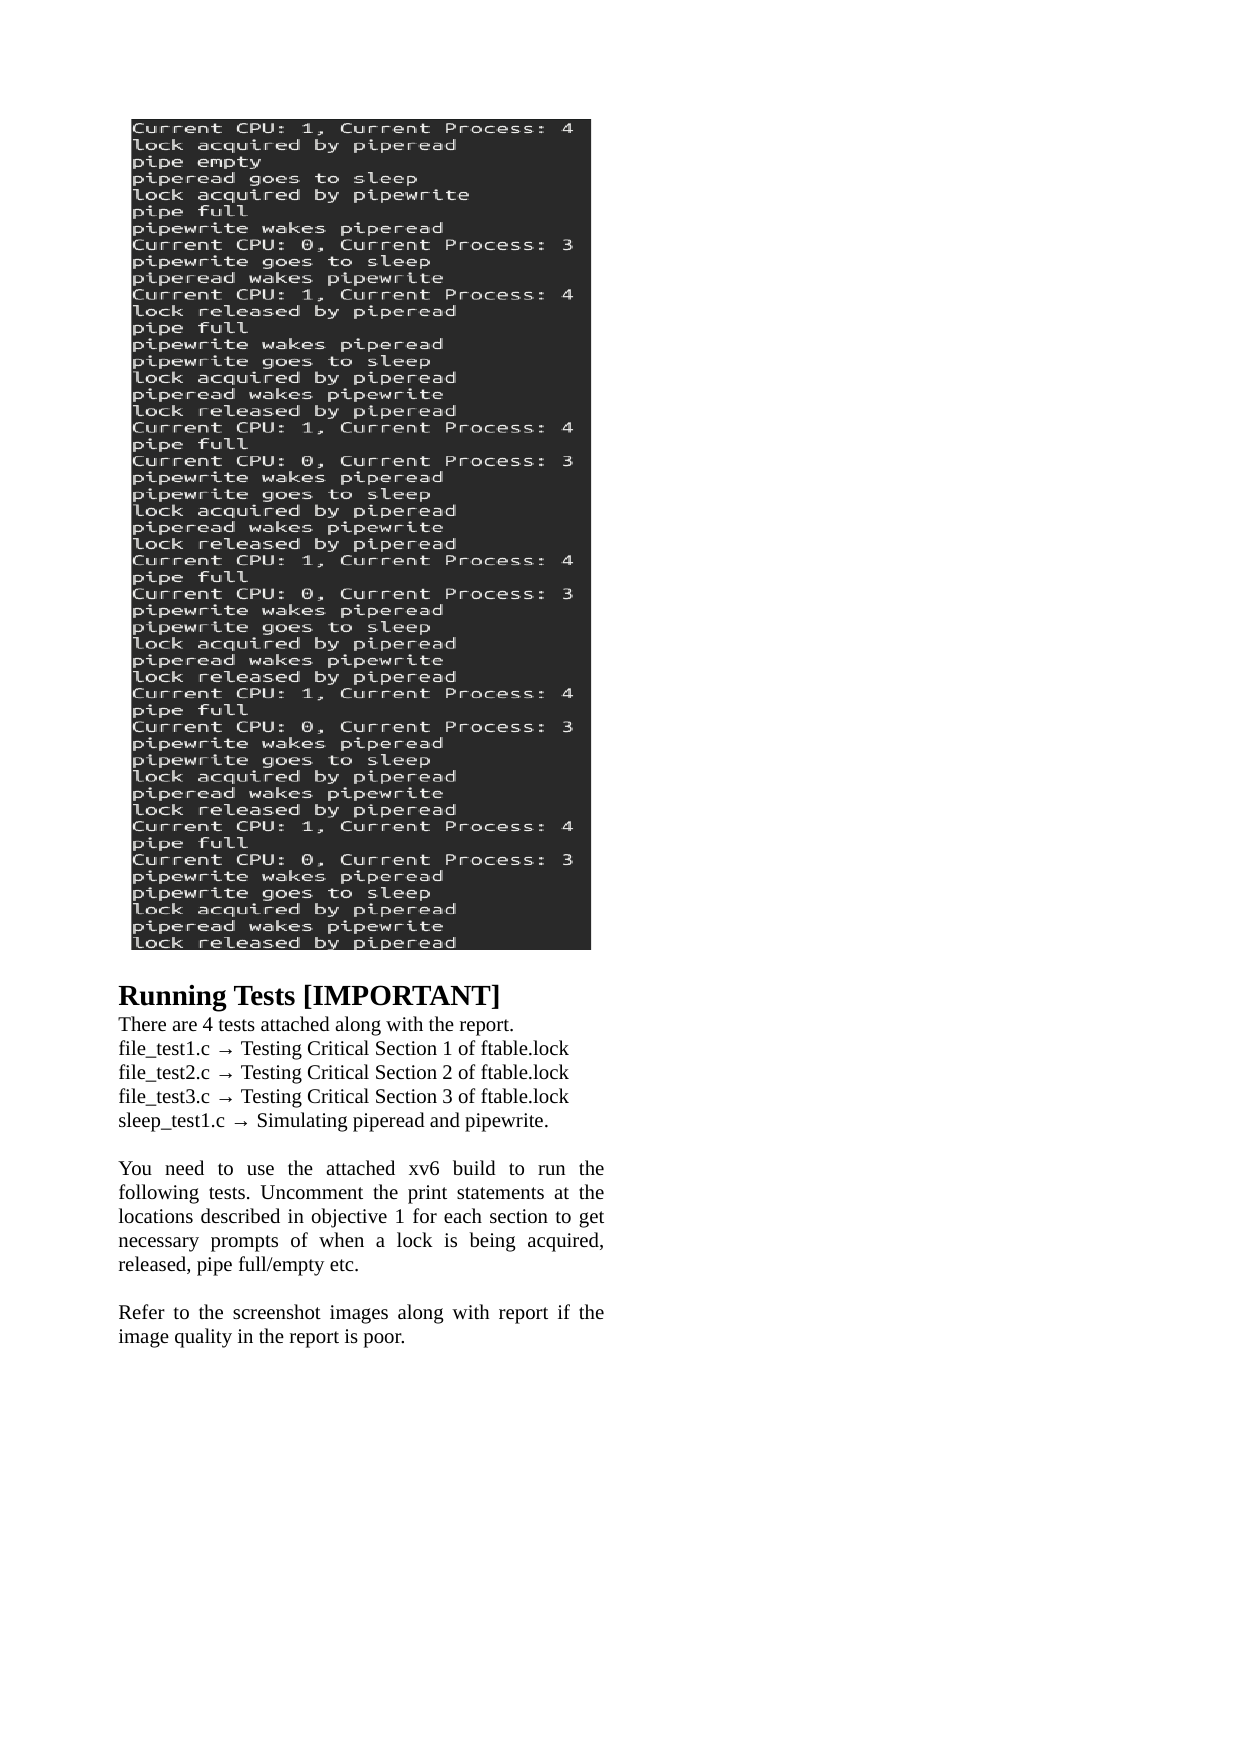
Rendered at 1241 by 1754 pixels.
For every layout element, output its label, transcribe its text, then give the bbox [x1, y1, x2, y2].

picture [131, 119, 592, 950]
text sleep_test1.c → Simulating piperead and pipewrite. [118, 1108, 605, 1132]
text file_test3.c → Testing Critical Section 3 of ftable.lock [118, 1084, 605, 1108]
text file_test2.c → Testing Critical Section 2 of ftable.lock [118, 1060, 605, 1084]
text file_test1.c → Testing Critical Section 1 of ftable.lock [118, 1036, 605, 1060]
text Running Tests [IMPORTANT] [118, 978, 605, 1012]
text You need to use the attached xv6 build to run the following tests. Uncomment the print statements at the locations described in objective 1 for each section to get necessary prompts of when a lock is being acquired, released, pipe full/empty etc. [118, 1156, 605, 1276]
text There are 4 tests attached along with the report. [118, 1012, 605, 1036]
text Refer to the screenshot images along with report if the image quality in the report is poor. [118, 1300, 605, 1348]
